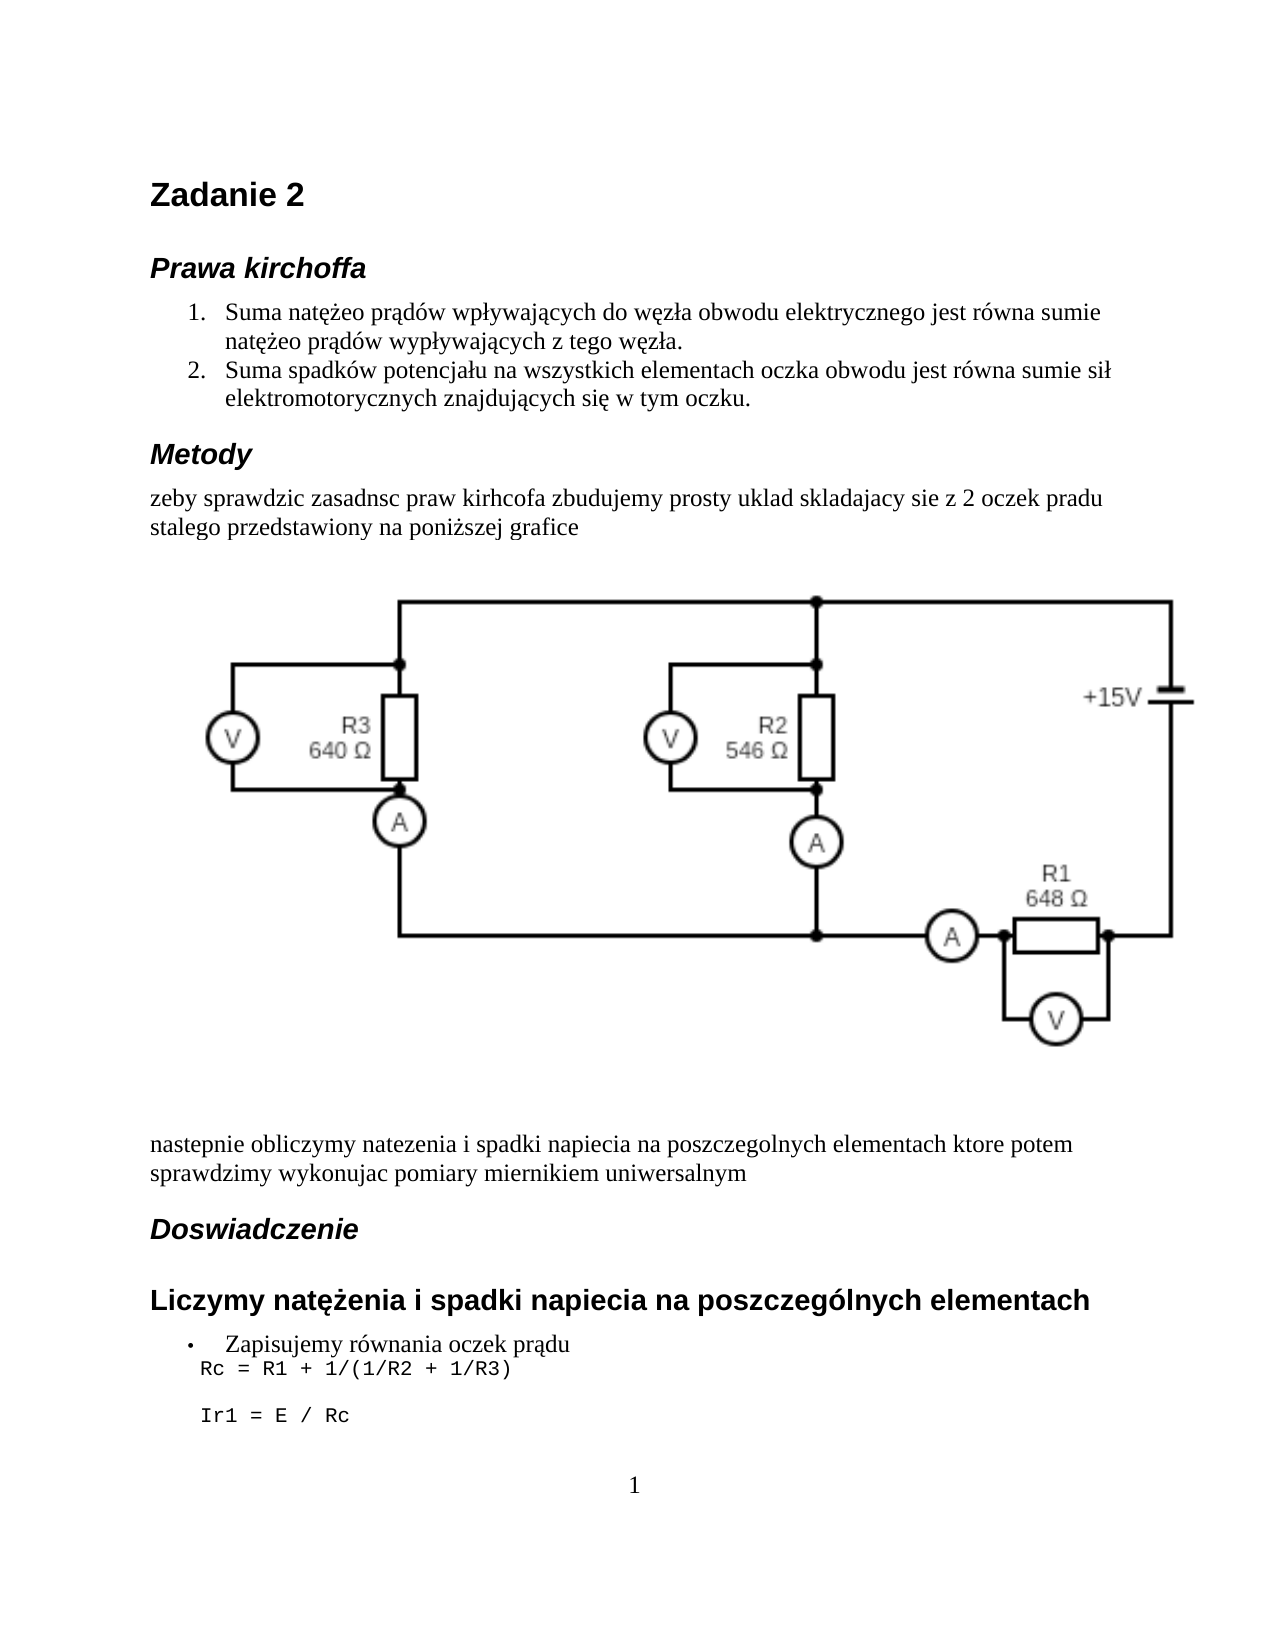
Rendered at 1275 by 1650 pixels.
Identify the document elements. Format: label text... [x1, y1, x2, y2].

picture [150, 540, 1234, 1124]
subtitle Metody [150, 437, 1125, 471]
subtitle Liczymy natężenia i spadki napiecia na poszczególnych elementach [150, 1283, 1125, 1317]
list Suma natężeo prądów wpływających do węzła obwodu elektrycznego jest równa sumie natężeo prądów wypływających z tego węzła. [187, 297, 1125, 355]
text nastepnie obliczymy natezenia i spadki napiecia na poszczegolnych elementach ktore potem sprawdzimy wykonujac pomiary miernikiem uniwersalnym [150, 1124, 1125, 1187]
text Ir1 = E / Rc [150, 1405, 1125, 1429]
subtitle Zadanie 2 [150, 175, 1125, 214]
list Suma spadków potencjału na wszystkich elementach oczka obwodu jest równa sumie sił elektromotorycznych znajdujących się w tym oczku. [187, 355, 1125, 412]
list Zapisujemy równania oczek prądu [187, 1329, 1125, 1358]
subtitle Doswiadczenie [150, 1212, 1125, 1246]
subtitle Prawa kirchoffa [150, 251, 1125, 285]
text Rc = R1 + 1/(1/R2 + 1/R3) [150, 1358, 1125, 1381]
text zeby sprawdzic zasadnsc praw kirhcofa zbudujemy prosty uklad skladajacy sie z 2 oczek pradu stalego przedstawiony na poniższej grafice [150, 483, 1125, 540]
